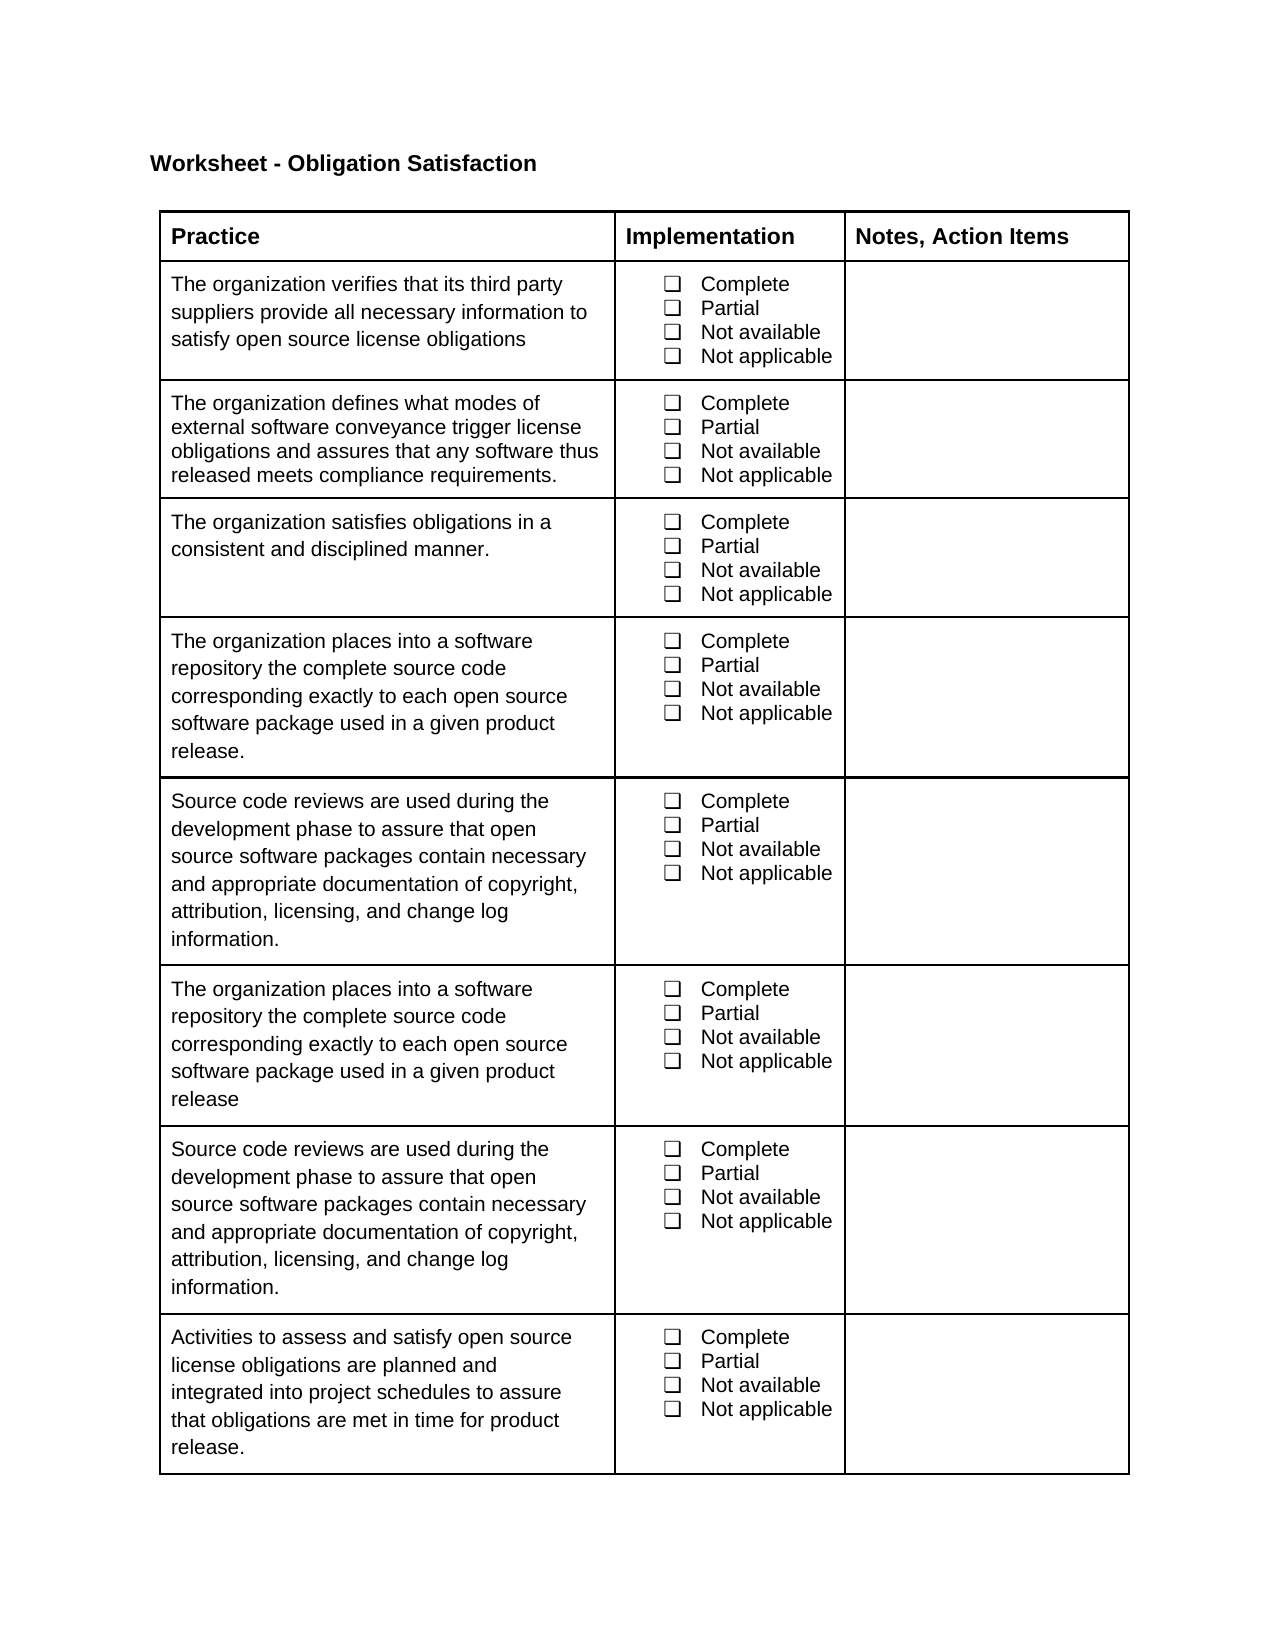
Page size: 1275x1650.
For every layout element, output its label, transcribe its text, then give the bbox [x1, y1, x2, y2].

table_cell Complete Partial Not available Not applicable [616, 499, 844, 616]
table_cell Complete Partial Not available Not applicable [616, 779, 844, 964]
table_cell The organization satisfies obligations in a consistent and disciplined manner. [161, 499, 614, 616]
table_cell Source code reviews are used during the development phase to assure that open source software packages contain necessary and appropriate documentation of copyright, attribution, licensing, and change log information. [161, 1127, 614, 1313]
table_cell The organization places into a software repository the complete source code corresponding exactly to each open source software package used in a given product release [161, 966, 614, 1125]
table_header Implementation [616, 213, 844, 260]
table_cell Complete Partial Not available Not applicable [616, 1315, 844, 1473]
table_cell [846, 779, 1128, 964]
table_cell The organization defines what modes of external software conveyance trigger license obligations and assures that any software thus released meets compliance requirements. [161, 381, 614, 497]
table_cell Source code reviews are used during the development phase to assure that open source software packages contain necessary and appropriate documentation of copyright, attribution, licensing, and change log information. [161, 779, 614, 964]
table_cell [846, 499, 1128, 616]
table_header Notes, Action Items [846, 213, 1128, 260]
table_cell Complete Partial Not available Not applicable [616, 262, 844, 378]
table_cell [846, 381, 1128, 497]
table_cell The organization verifies that its third party suppliers provide all necessary information to satisfy open source license obligations [161, 262, 614, 378]
table_cell [846, 262, 1128, 378]
table_cell Complete Partial Not available Not applicable [616, 1127, 844, 1313]
table_cell [846, 966, 1128, 1125]
table_cell Complete Partial Not available Not applicable [616, 381, 844, 497]
table_header Practice [161, 213, 614, 260]
table_cell [846, 1127, 1128, 1313]
table_cell Activities to assess and satisfy open source license obligations are planned and integrated into project schedules to assure that obligations are met in time for product release. [161, 1315, 614, 1473]
text Worksheet - Obligation Satisfaction [150, 150, 1125, 176]
table_cell [846, 618, 1128, 776]
table_cell The organization places into a software repository the complete source code corresponding exactly to each open source software package used in a given product release. [161, 618, 614, 776]
table_cell [846, 1315, 1128, 1473]
table_cell Complete Partial Not available Not applicable [616, 966, 844, 1125]
table_cell Complete Partial Not available Not applicable [616, 618, 844, 776]
